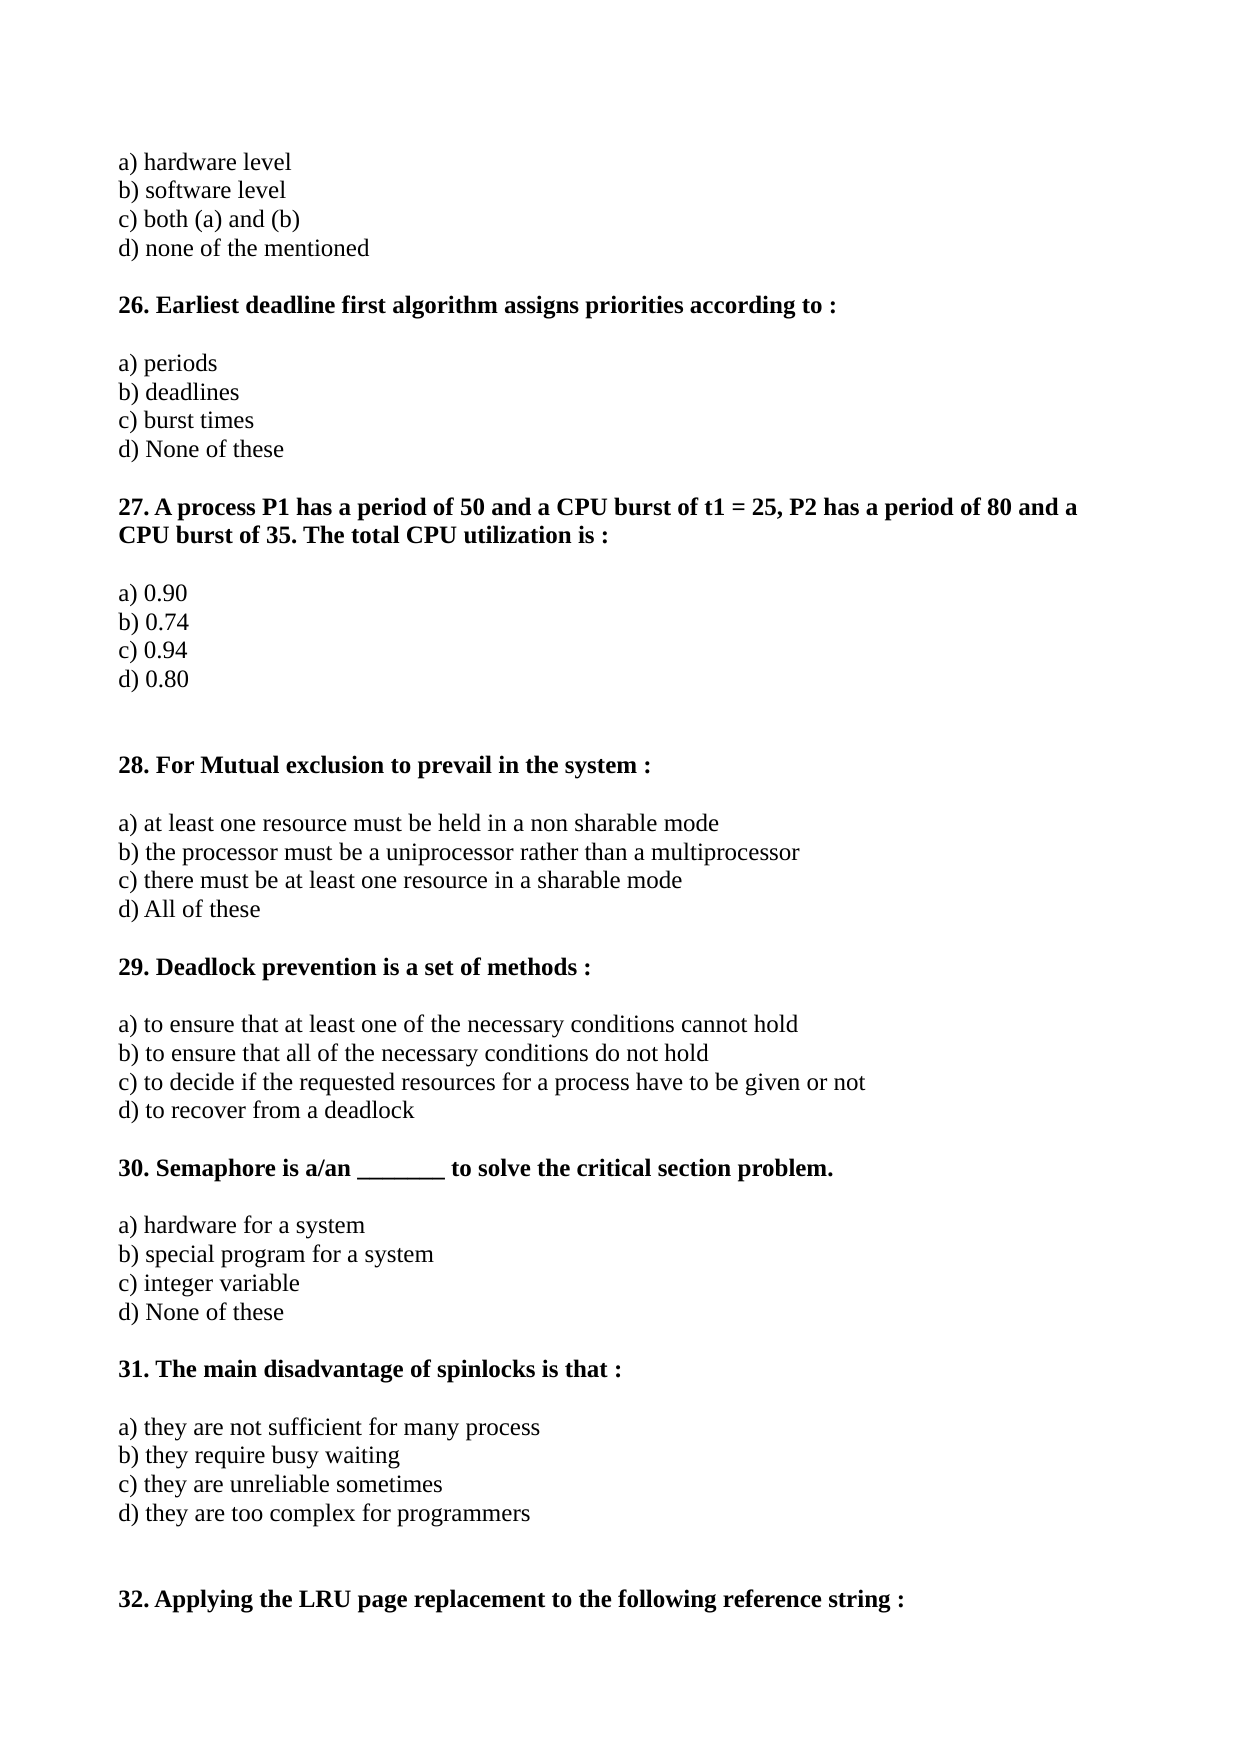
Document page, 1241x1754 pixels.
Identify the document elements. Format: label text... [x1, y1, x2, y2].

text 27. A process P1 has a period of 50 and a CPU burst of t1 = 25, P2 has a period of 80 and a CPU burst of 35. The total CPU utilization is : [118, 492, 1122, 549]
text 30. Semaphore is a/an _______ to solve the critical section problem. [118, 1153, 1122, 1182]
text 32. Applying the LRU page replacement to the following reference string : [118, 1584, 1122, 1613]
text 28. For Mutual exclusion to prevail in the system : [118, 751, 1122, 779]
text 31. The main disadvantage of spinlocks is that : [118, 1354, 1122, 1383]
text a) they are not sufficient for many process b) they require busy waiting c) they are unreliable sometimes d) they are too complex for programmers [118, 1412, 1122, 1527]
text a) hardware level b) software level c) both (a) and (b) d) none of the mentioned [118, 147, 1122, 262]
text a) to ensure that at least one of the necessary conditions cannot hold b) to ensure that all of the necessary conditions do not hold c) to decide if the requested resources for a process have to be given or not d) to recover from a deadlock [118, 1009, 1122, 1124]
text 29. Deadlock prevention is a set of methods : [118, 952, 1122, 981]
text 26. Earliest deadline first algorithm assigns priorities according to : [118, 291, 1122, 319]
text a) at least one resource must be held in a non sharable mode b) the processor must be a uniprocessor rather than a multiprocessor c) there must be at least one resource in a sharable mode d) All of these [118, 808, 1122, 923]
text a) hardware for a system b) special program for a system c) integer variable d) None of these [118, 1211, 1122, 1326]
text a) periods b) deadlines c) burst times d) None of these [118, 348, 1122, 463]
text a) 0.90 b) 0.74 c) 0.94 d) 0.80 [118, 578, 1122, 693]
